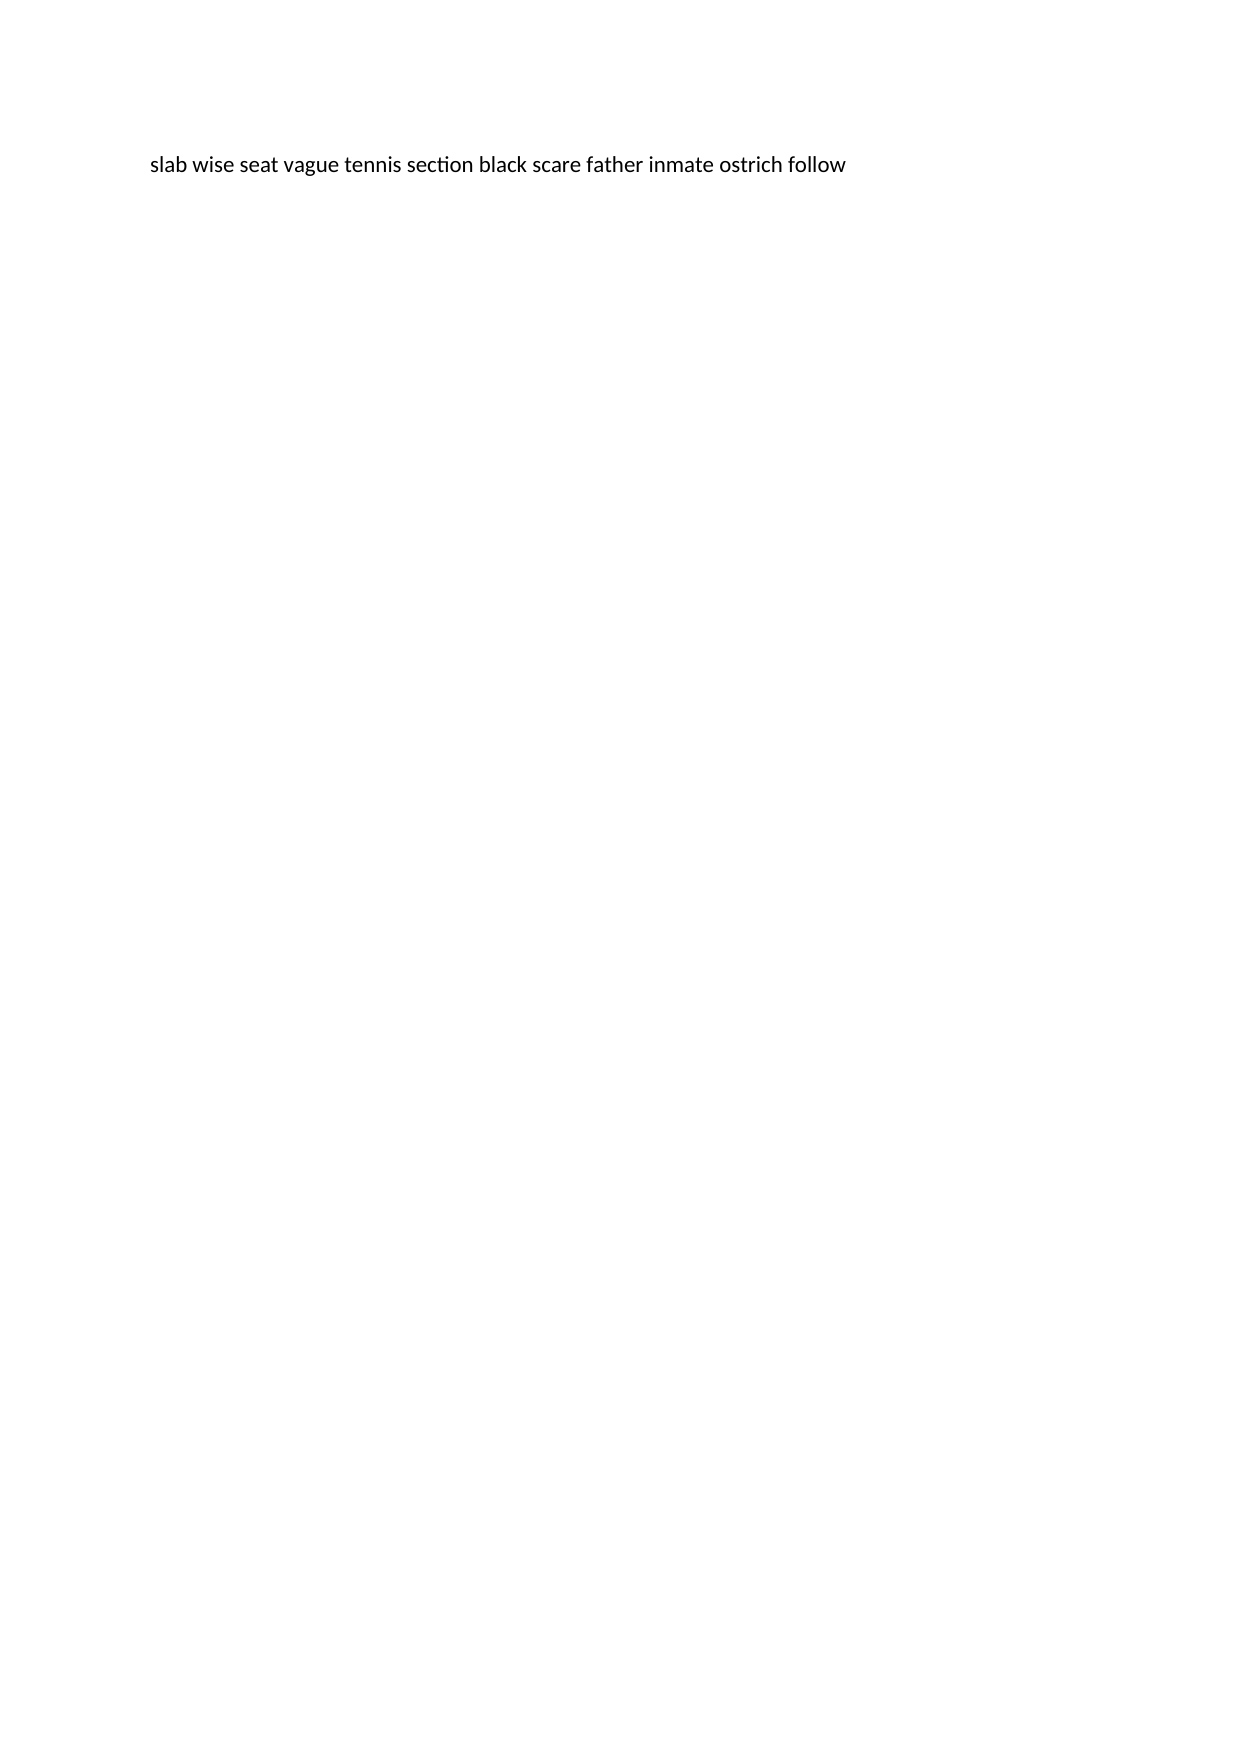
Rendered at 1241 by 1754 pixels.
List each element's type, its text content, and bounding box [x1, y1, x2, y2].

text slab wise seat vague tennis section black scare father inmate ostrich follow [150, 150, 1090, 178]
